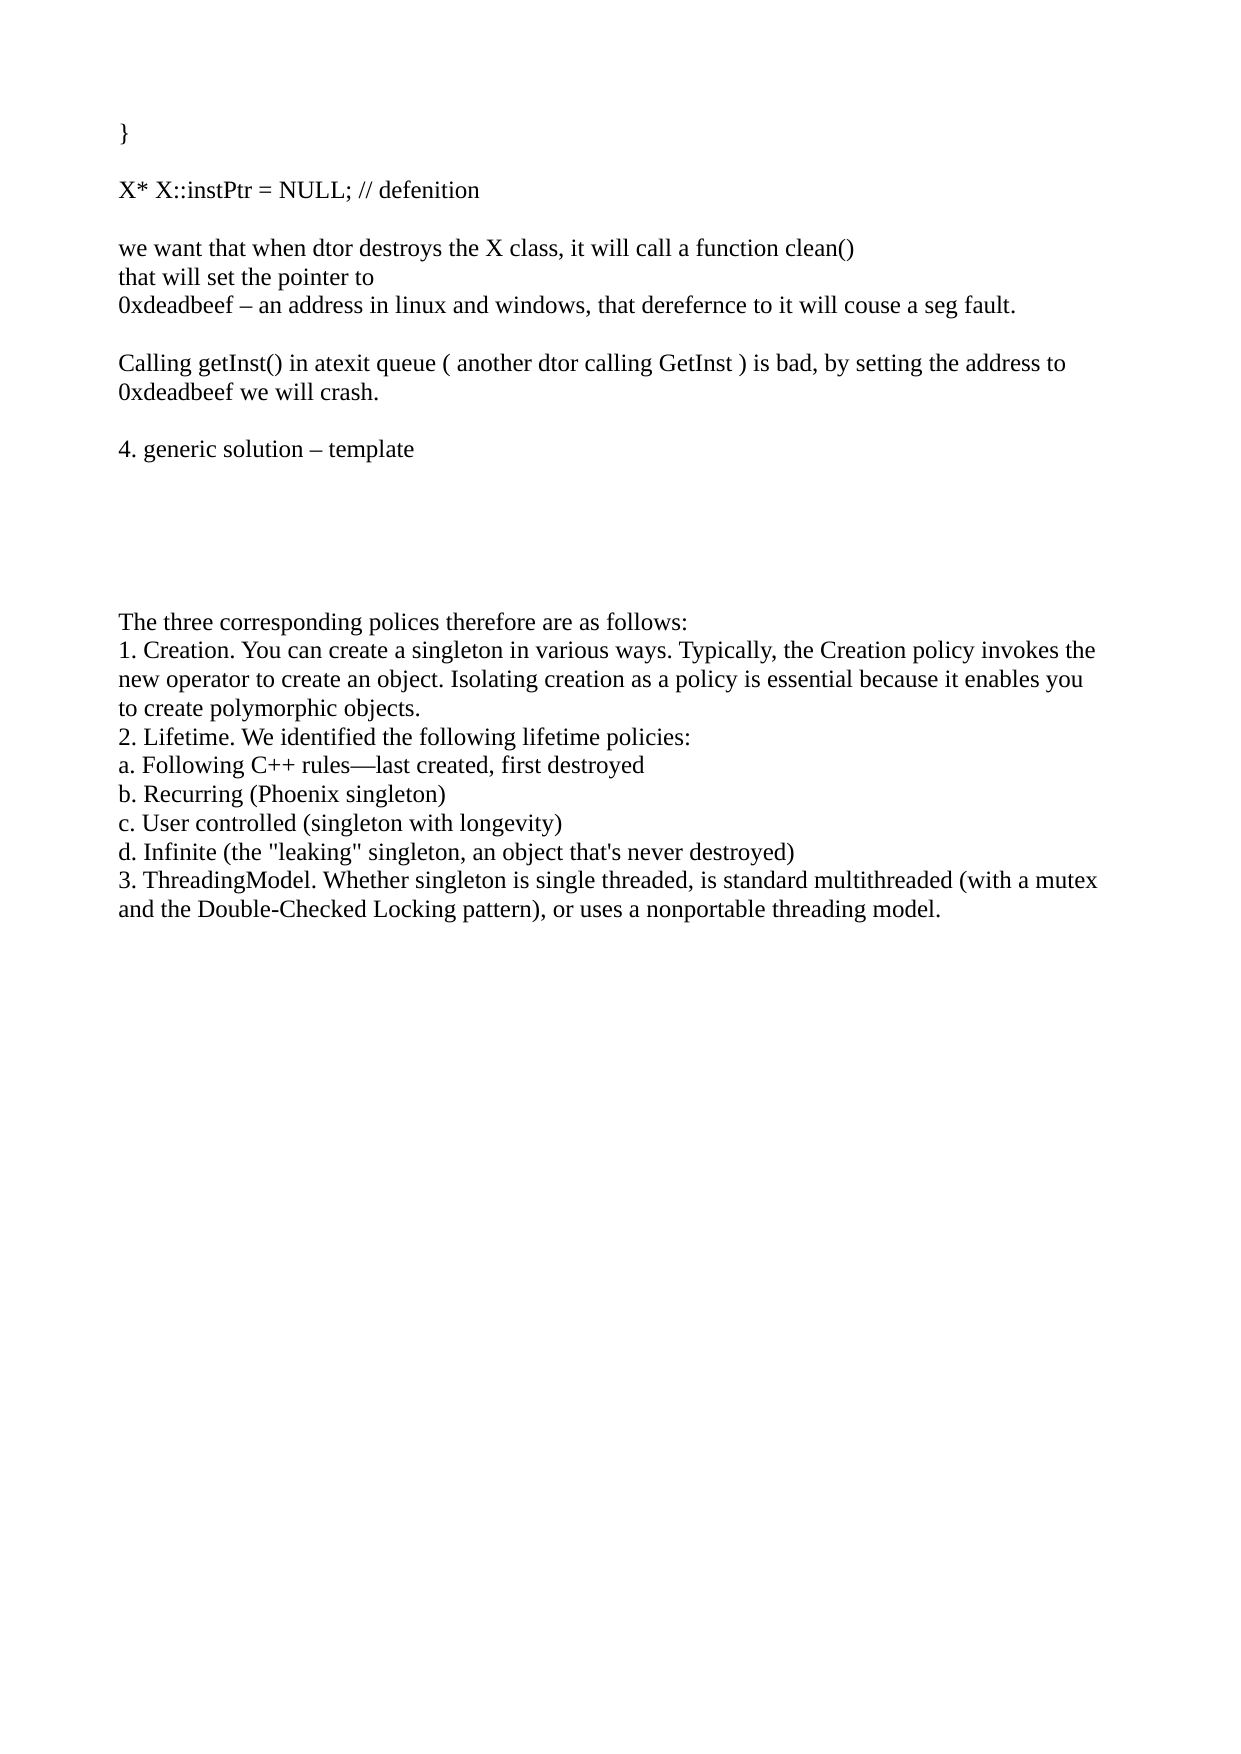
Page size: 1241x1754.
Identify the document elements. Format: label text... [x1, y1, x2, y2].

text 2. Lifetime. We identified the following lifetime policies: [118, 722, 1122, 751]
text a. Following C++ rules—last created, first destroyed [118, 751, 1122, 779]
text new operator to create an object. Isolating creation as a policy is essential because it enables you [118, 664, 1122, 693]
text Calling getInst() in atexit queue ( another dtor calling GetInst ) is bad, by setting the address to 0xdeadbeef we will crash. [118, 348, 1122, 406]
text that will set the pointer to [118, 262, 1122, 291]
text d. Infinite (the "leaking" singleton, an object that's never destroyed) [118, 837, 1122, 866]
text 4. generic solution – template [118, 434, 1122, 463]
text 1. Creation. You can create a singleton in various ways. Typically, the Creation policy invokes the [118, 636, 1122, 664]
text 3. ThreadingModel. Whether singleton is single threaded, is standard multithreaded (with a mutex [118, 866, 1122, 894]
text to create polymorphic objects. [118, 693, 1122, 722]
text and the Double-Checked Locking pattern), or uses a nonportable threading model. [118, 894, 1122, 923]
text c. User controlled (singleton with longevity) [118, 808, 1122, 837]
text The three corresponding polices therefore are as follows: [118, 607, 1122, 636]
text b. Recurring (Phoenix singleton) [118, 779, 1122, 808]
text X* X::instPtr = NULL; // defenition [118, 176, 1122, 204]
text we want that when dtor destroys the X class, it will call a function clean() [118, 233, 1122, 262]
text } [118, 118, 1122, 147]
text 0xdeadbeef – an address in linux and windows, that derefernce to it will couse a seg fault. [118, 291, 1122, 319]
